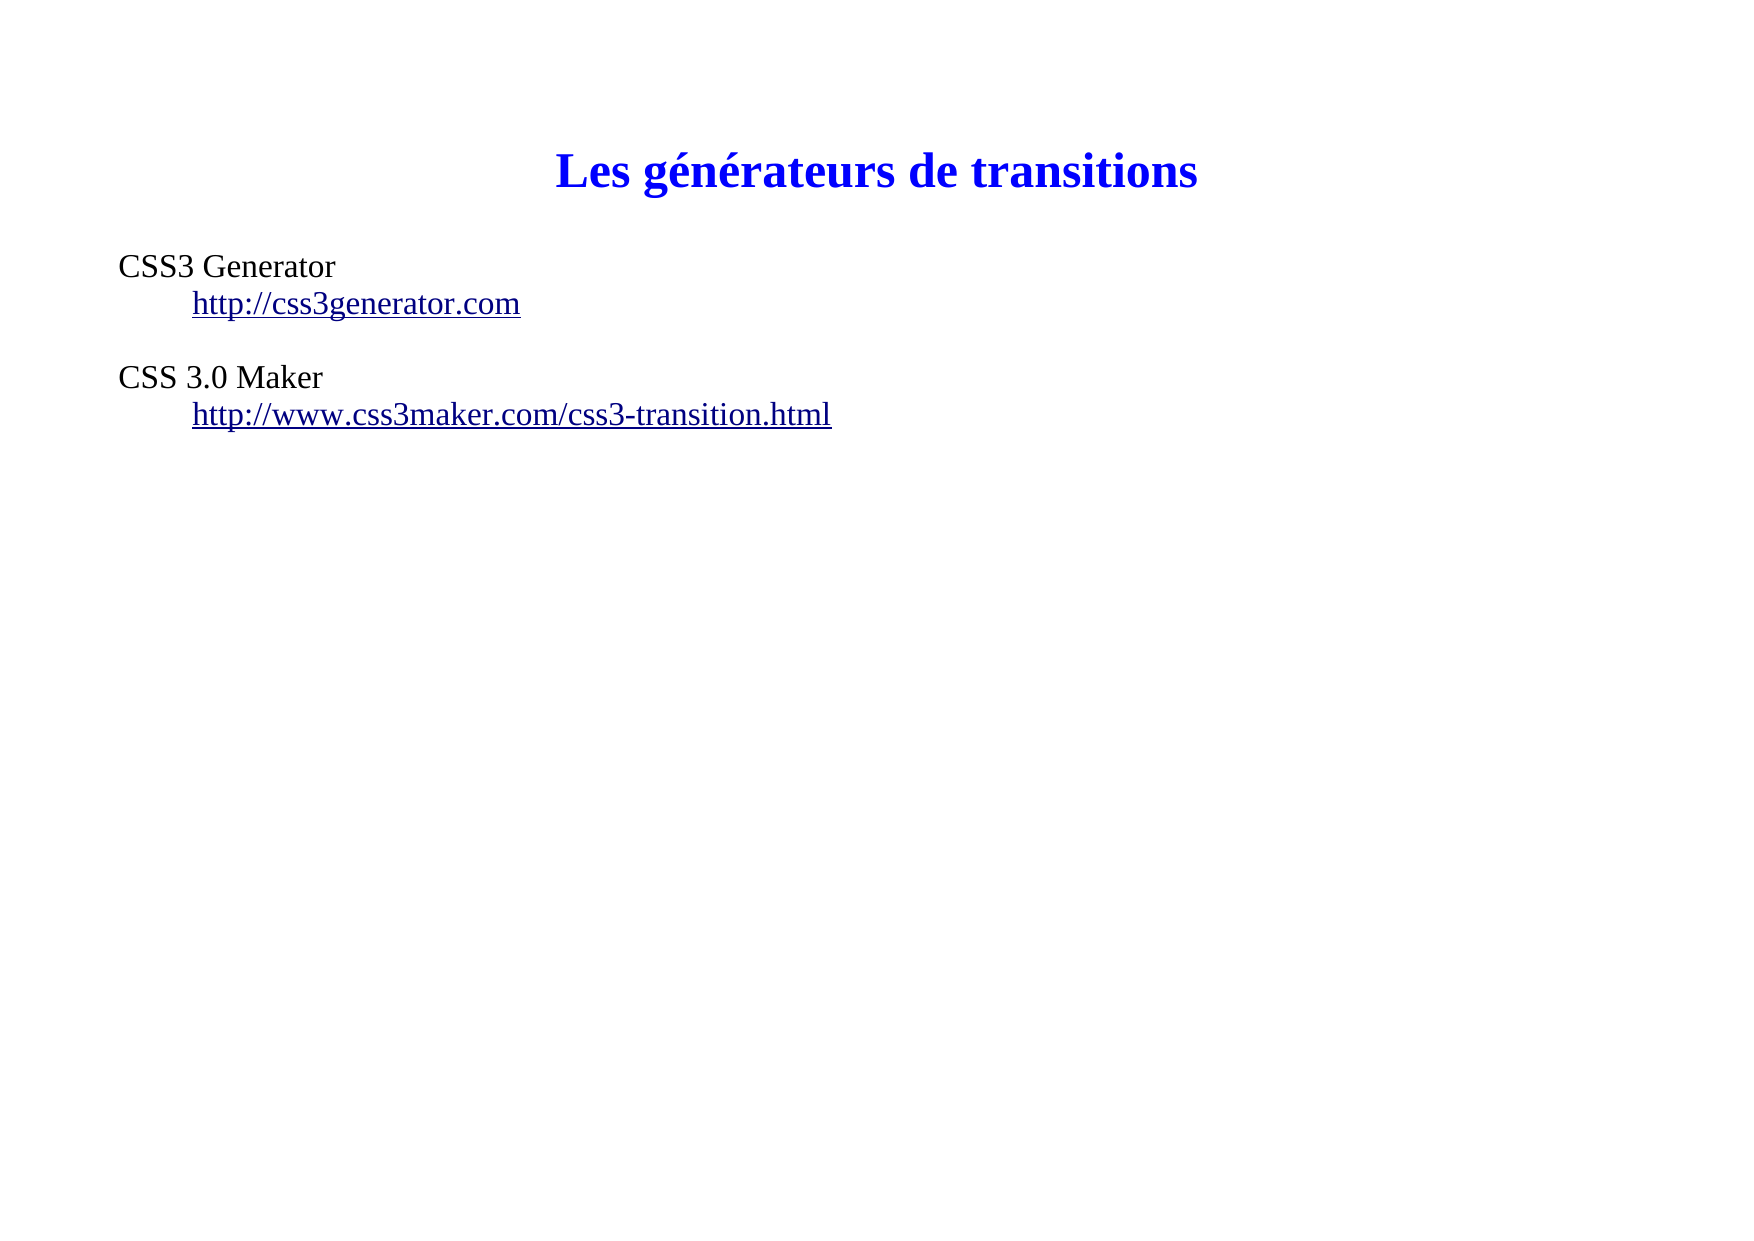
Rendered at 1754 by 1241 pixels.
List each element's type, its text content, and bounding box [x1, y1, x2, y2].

subtitle Les générateurs de transitions [118, 143, 1636, 198]
text http://css3generator.com [118, 285, 1636, 322]
text http://www.css3maker.com/css3-transition.html [118, 395, 1636, 432]
text CSS 3.0 Maker [118, 358, 1636, 395]
text CSS3 Generator [118, 248, 1636, 285]
